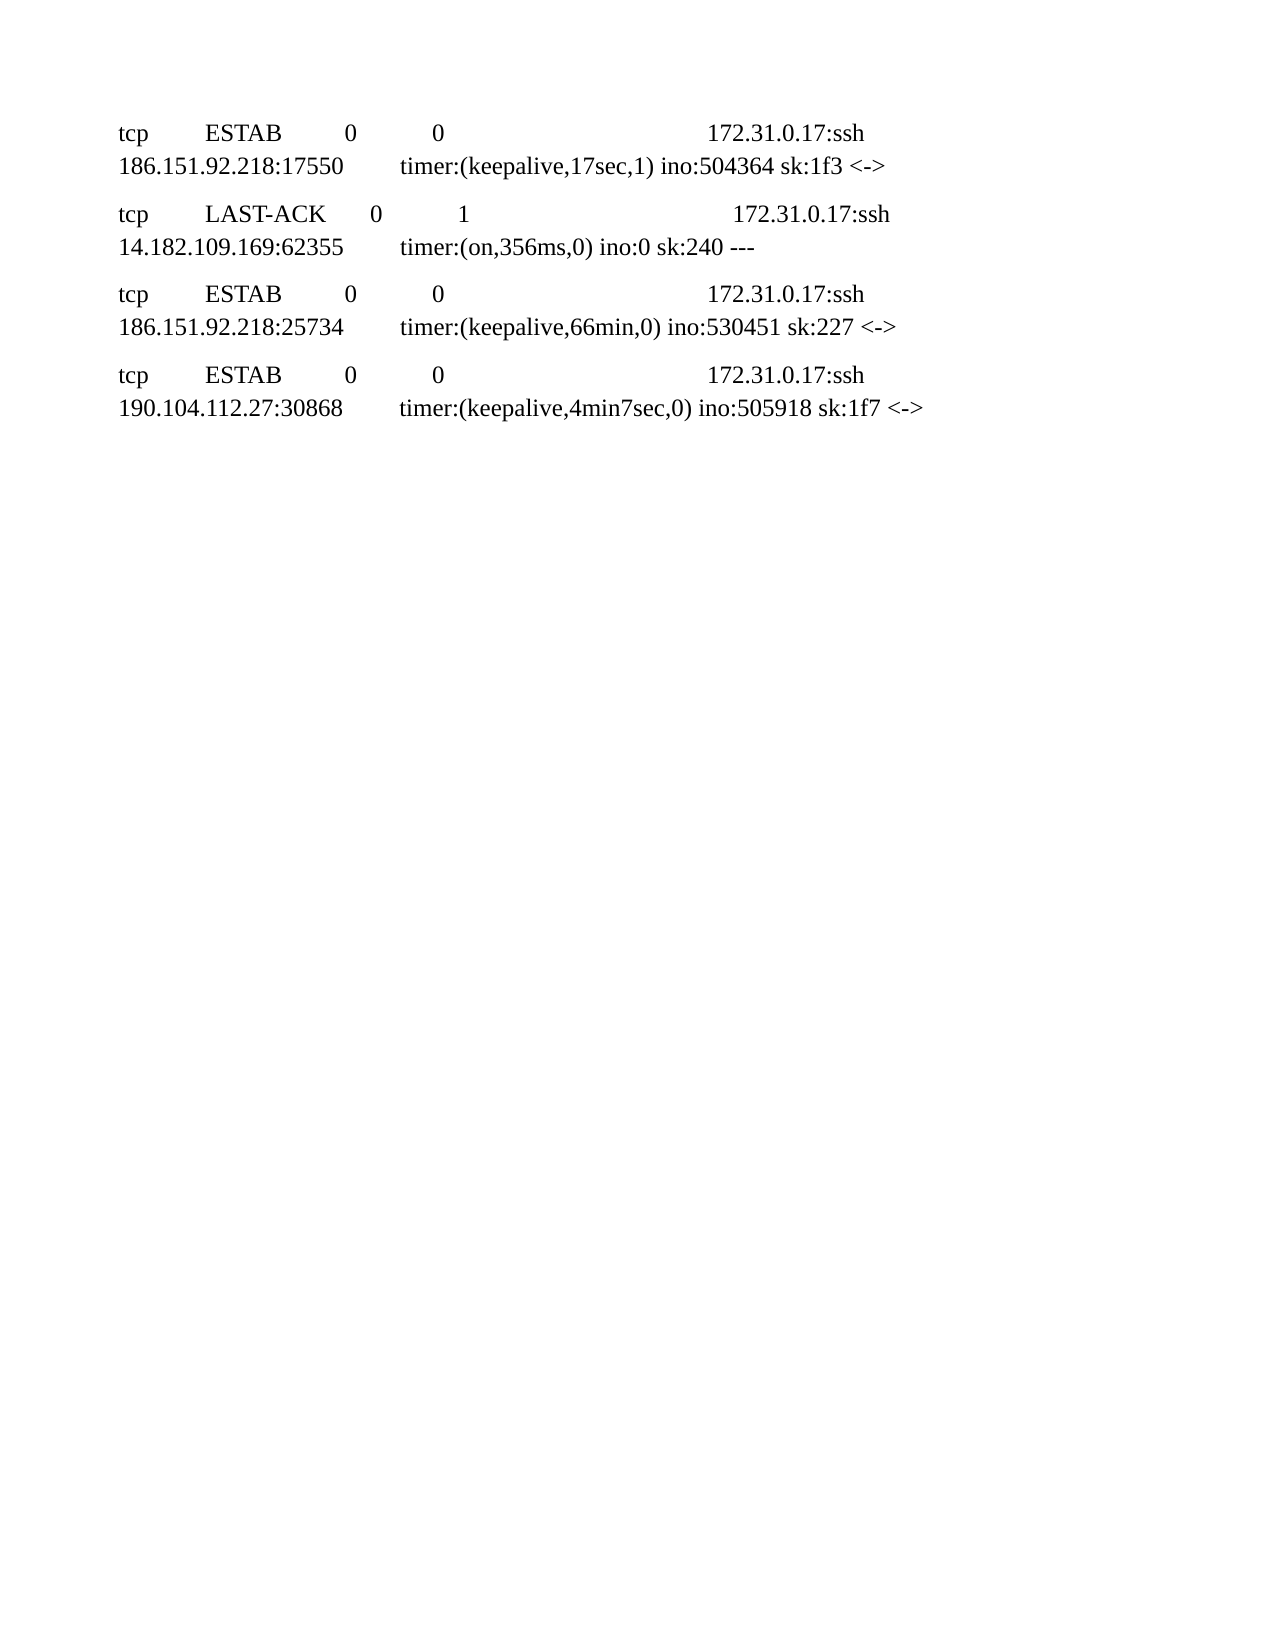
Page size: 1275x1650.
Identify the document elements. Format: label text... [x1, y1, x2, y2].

text tcp ESTAB 0 0 172.31.0.17:ssh 190.104.112.27:30868 timer:(keepalive,4min7sec,0) ino:505918 sk:1f7 <-> [118, 360, 1157, 422]
text tcp ESTAB 0 0 172.31.0.17:ssh 186.151.92.218:25734 timer:(keepalive,66min,0) ino:530451 sk:227 <-> [118, 279, 1157, 341]
text tcp ESTAB 0 0 172.31.0.17:ssh 186.151.92.218:17550 timer:(keepalive,17sec,1) ino:504364 sk:1f3 <-> [118, 118, 1157, 180]
text tcp LAST-ACK 0 1 172.31.0.17:ssh 14.182.109.169:62355 timer:(on,356ms,0) ino:0 sk:240 --- [118, 199, 1157, 261]
